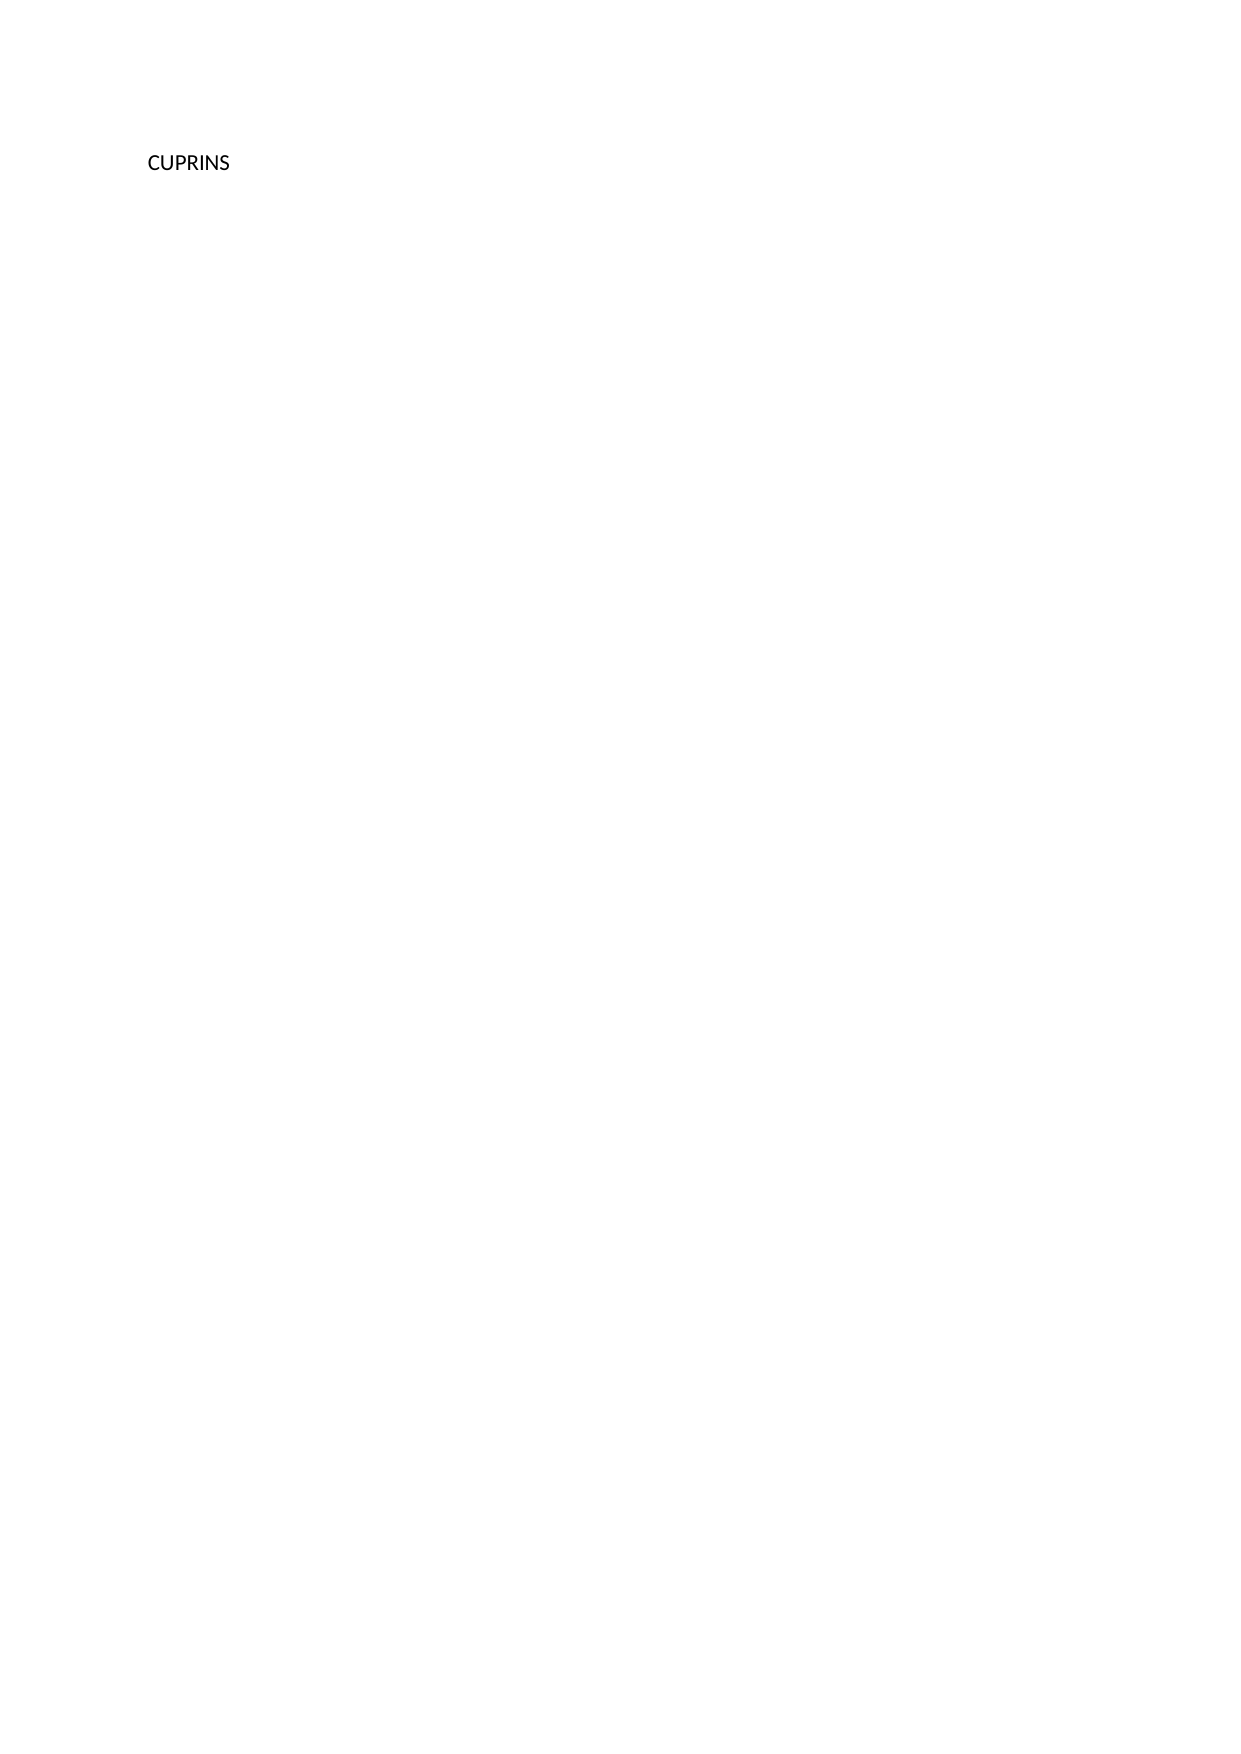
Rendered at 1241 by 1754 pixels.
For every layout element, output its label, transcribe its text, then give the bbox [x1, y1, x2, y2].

text CUPRINS [148, 148, 1093, 176]
